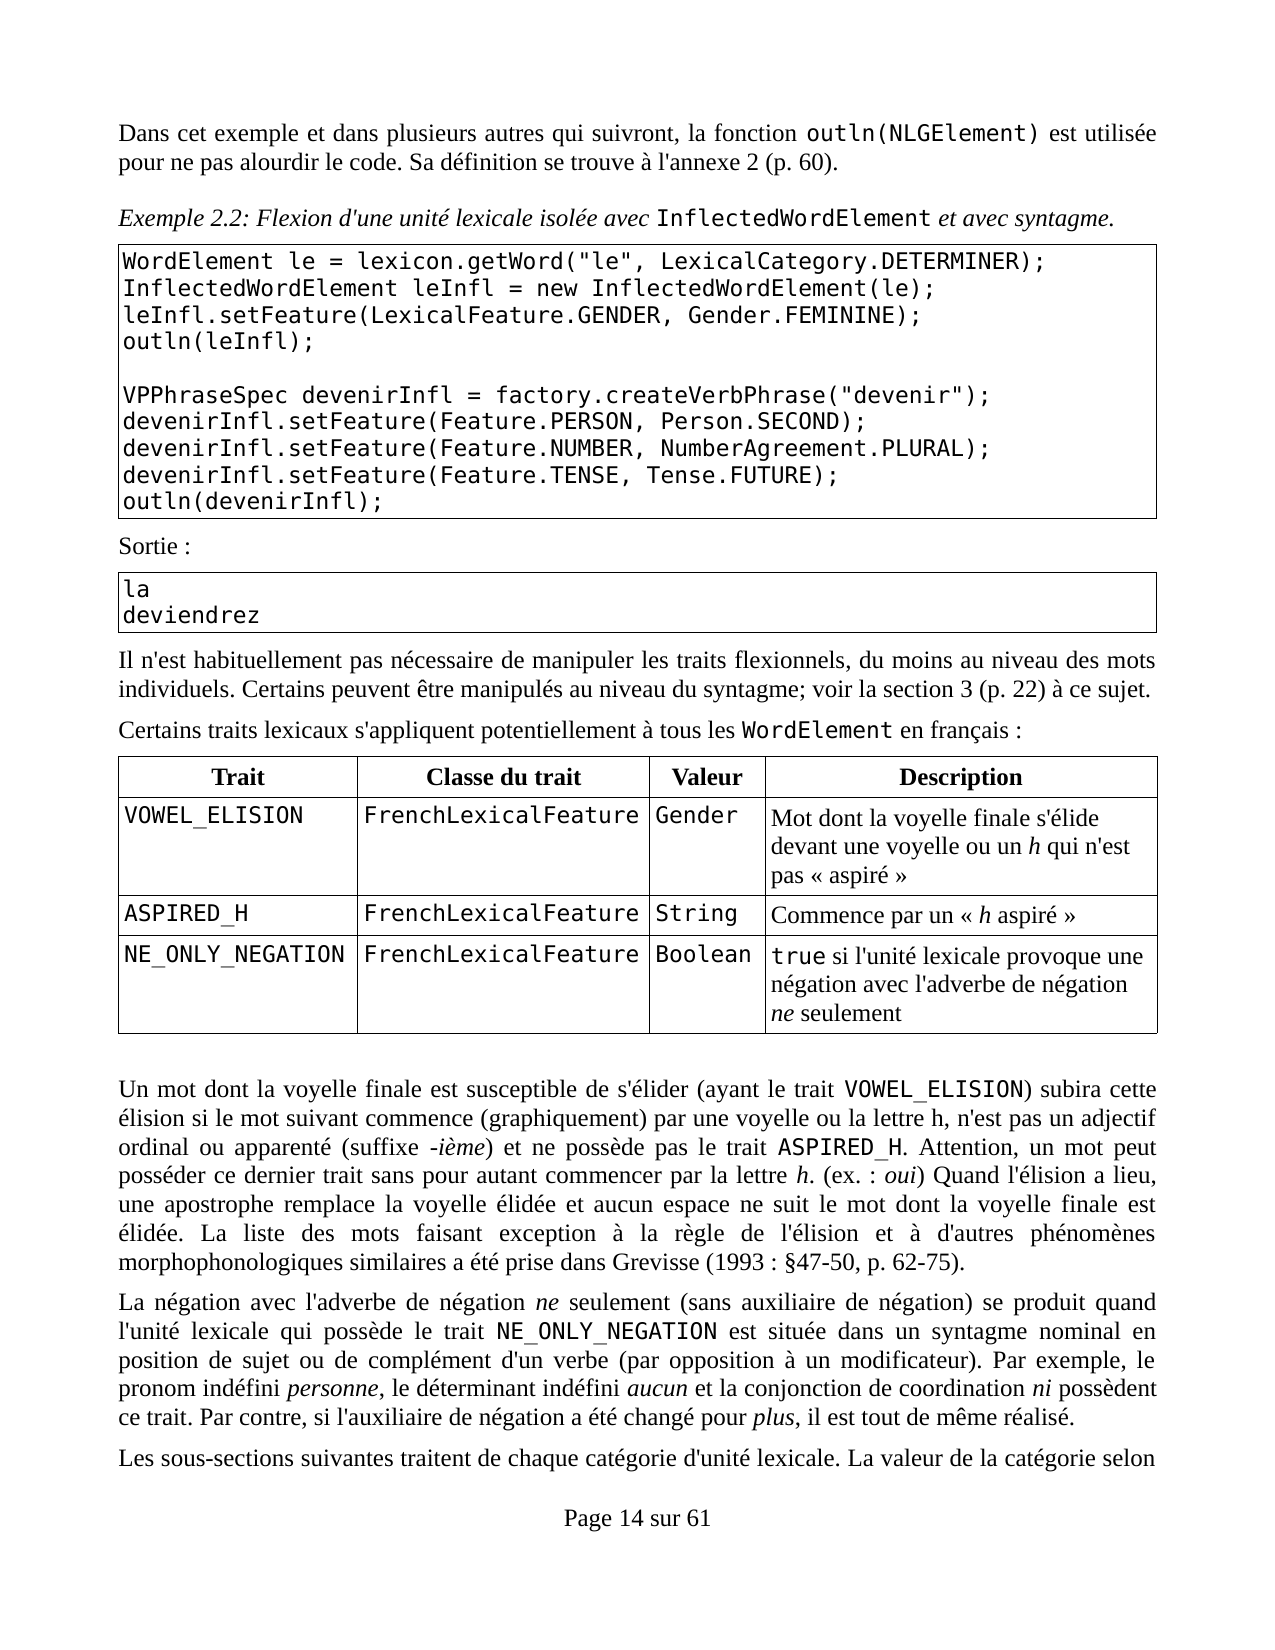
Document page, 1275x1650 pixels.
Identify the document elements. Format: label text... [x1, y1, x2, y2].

text [118, 188, 1157, 203]
table_header Description [766, 757, 1157, 797]
text Il est possible s'utiliser SimpleNLG simplement pour effectuer la flexion de mots isolés. Dans ce cas, on peut spécifier la valeur des traits flexionnels, indiqués dans les sous-sections 2.3 à 2.7 pour chaque catégorie grammaticale. Il faut alors créer un InflectedWordElement à partir du WordElement désiré et lui ajouter les traits requis pour la flexion. (Remarquez qu'il faut procéder de la même façon pour ajouter le trait ELIDED à une instance d'une unité lexicale (voir page 48).) Alternativement, on peut construire un syntagme de la bonne catégorie, régler ses traits et lui assigner la tête désirée. Ensuite, on utilise le réalisateur pour obtenir la forme fléchie. L'exemple 2.2 montre comment obtenir une forme fléchie d'une unité lexicale. Voir les pages 18 et 19 pour la description des traits utilisés ici. Dans cet exemple et dans plusieurs autres qui suivront, la fonction outln(NLGElement) est utilisée pour ne pas alourdir le code. Sa définition se trouve à l'annexe 2 (p. 64). [118, 118, 1157, 176]
table_cell ASPIRED_H [119, 896, 357, 935]
text outln(devenirInfl); [119, 484, 1156, 518]
table_header Trait [119, 757, 357, 797]
table_cell FrenchLexicalFeature [358, 896, 649, 935]
table_cell String [650, 896, 765, 935]
text la [119, 573, 1156, 598]
text Exemple 2.2: Flexion d'une unité lexicale isolée avec InflectedWordElement et avec syntagme. [118, 203, 1157, 232]
table_cell true si l'unité lexicale provoque une négation avec l'adverbe de négation ne seulement [766, 936, 1157, 1033]
text [118, 560, 1157, 572]
text InflectedWordElement leInfl = new InflectedWordElement(le); [119, 271, 1156, 298]
text leInfl.setFeature(LexicalFeature.GENDER, Gender.FEMININE); [119, 298, 1156, 324]
text deviendrez [119, 598, 1156, 632]
text Un mot dont la voyelle finale est susceptible de s'élider (ayant le trait VOWEL_ELISION) subira cette élision si le mot suivant commence (graphiquement) par une voyelle ou la lettre h, n'est pas un adjectif ordinal ou apparenté (suffixe -ième) et ne possède pas le trait ASPIRED_H. Attention, un mot peut posséder ce dernier trait sans pour autant commencer par la lettre h. (ex. : oui) Quand l'élision a lieu, une apostrophe remplace la voyelle élidée et aucun espace ne suit le mot dont la voyelle finale est élidée. La liste des mots faisant exception à la règle de l'élision et à d'autres phénomènes morphophonologiques similaires a été prise dans Grevisse (1993 : §47-50, p. 62-75). [118, 1074, 1157, 1275]
text [118, 519, 1157, 531]
text devenirInfl.setFeature(Feature.TENSE, Tense.FUTURE); [119, 458, 1156, 484]
table_cell Mot dont la voyelle finale s'élide devant une voyelle ou un h qui n'est pas « aspiré » [766, 798, 1157, 894]
table_cell VOWEL_ELISION [119, 798, 357, 894]
text [118, 232, 1157, 244]
text devenirInfl.setFeature(Feature.PERSON, Person.SECOND); [119, 404, 1156, 431]
table_header Valeur [650, 757, 765, 797]
table_header Classe du trait [358, 757, 649, 797]
text Les sous-sections suivantes traitent de chaque catégorie d'unité lexicale. La valeur de la catégorie selon [118, 1443, 1157, 1472]
table_cell Commence par un « h aspiré » [766, 896, 1157, 935]
table_cell FrenchLexicalFeature [358, 798, 649, 894]
text Certains traits lexicaux s'appliquent potentiellement à tous les WordElement en français : [118, 715, 1157, 744]
text [119, 355, 1156, 378]
text WordElement le = lexicon.getWord("le", LexicalCategory.DETERMINER); [119, 245, 1156, 271]
text outln(leInfl); [119, 324, 1156, 355]
text Sortie : [118, 531, 1157, 560]
table_cell FrenchLexicalFeature [358, 936, 649, 1033]
table_cell NE_ONLY_NEGATION [119, 936, 357, 1033]
text La négation avec l'adverbe de négation ne seulement (sans auxiliaire de négation) se produit quand l'unité lexicale qui possède le trait NE_ONLY_NEGATION est située dans un syntagme nominal en position de sujet ou de complément d'un verbe (par opposition à un modificateur). Par exemple, le pronom indéfini personne, le déterminant indéfini aucun et la conjonction de coordination ni possèdent ce trait. Par contre, si l'auxiliaire de négation a été changé pour plus, il est tout de même réalisé. [118, 1287, 1157, 1431]
text devenirInfl.setFeature(Feature.NUMBER, NumberAgreement.PLURAL); [119, 431, 1156, 458]
text VPPhraseSpec devenirInfl = factory.createVerbPhrase("devenir"); [119, 378, 1156, 404]
text Il n'est habituellement pas nécessaire de manipuler les traits flexionnels, du moins au niveau des mots individuels. Certains peuvent être manipulés au niveau du syntagme; voir la section 3 (p. 22) à ce sujet. [118, 633, 1157, 703]
table_cell Boolean [650, 936, 765, 1033]
table_cell Gender [650, 798, 765, 894]
